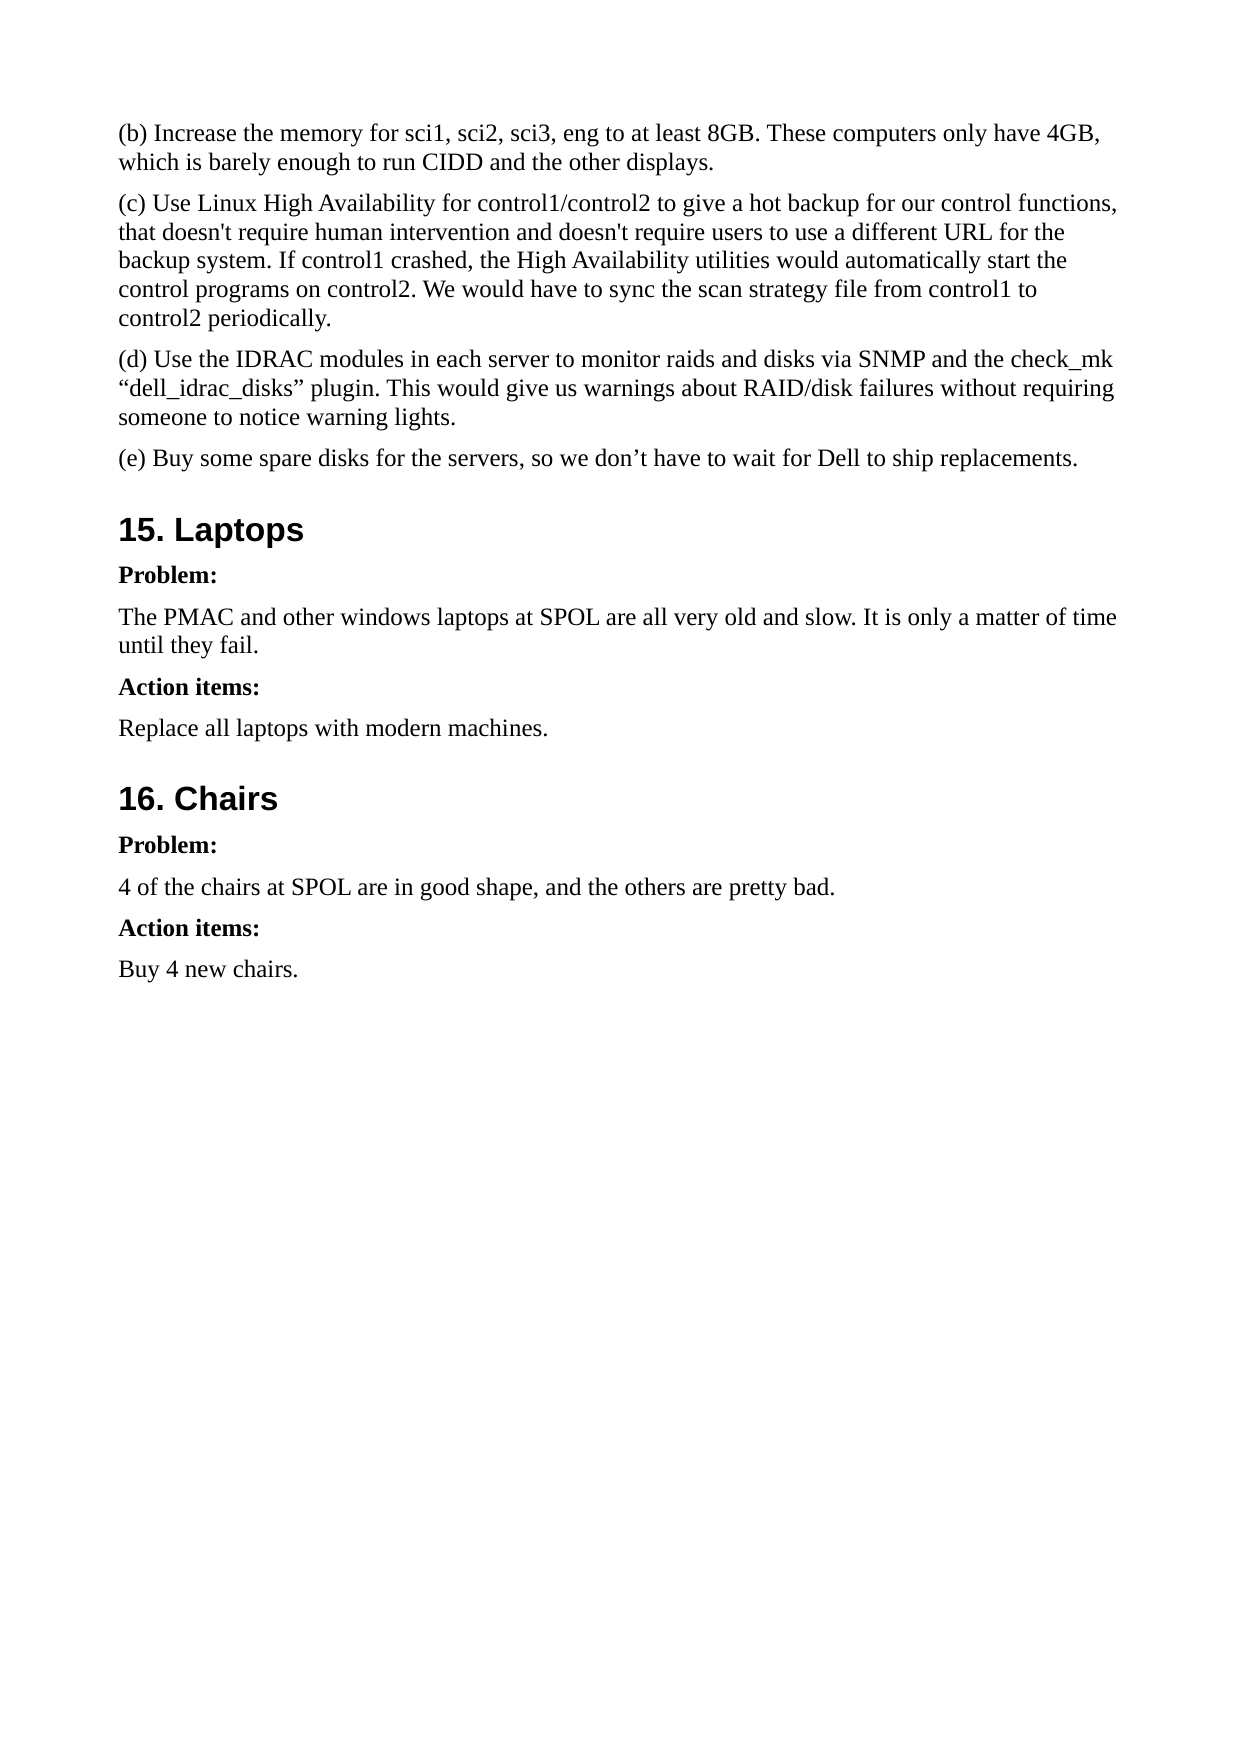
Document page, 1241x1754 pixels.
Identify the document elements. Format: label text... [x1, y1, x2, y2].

text (e) Buy some spare disks for the servers, so we don’t have to wait for Dell to ship replacements. [118, 443, 1122, 472]
text Problem: [118, 830, 1122, 859]
text Replace all laptops with modern machines. [118, 713, 1122, 742]
text Problem: [118, 561, 1122, 589]
text 4 of the chairs at SPOL are in good shape, and the others are pretty bad. [118, 872, 1122, 900]
text (d) Use the IDRAC modules in each server to monitor raids and disks via SNMP and the check_mk “dell_idrac_disks” plugin. This would give us warnings about RAID/disk failures without requiring someone to notice warning lights. [118, 344, 1122, 431]
text The PMAC and other windows laptops at SPOL are all very old and slow. It is only a matter of time until they fail. [118, 602, 1122, 659]
text (b) Increase the memory for sci1, sci2, sci3, eng to at least 8GB. These computers only have 4GB, which is barely enough to run CIDD and the other displays. [118, 118, 1122, 176]
text (c) Use Linux High Availability for control1/control2 to give a hot backup for our control functions, that doesn't require human intervention and doesn't require users to use a different URL for the backup system. If control1 crashed, the High Availability utilities would automatically start the control programs on control2. We would have to sync the scan strategy file from control1 to control2 periodically. [118, 188, 1122, 332]
text Action items: [118, 672, 1122, 701]
subtitle 16. Chairs [118, 779, 1122, 818]
subtitle 15. Laptops [118, 509, 1122, 548]
text Action items: [118, 913, 1122, 942]
text Buy 4 new chairs. [118, 954, 1122, 983]
